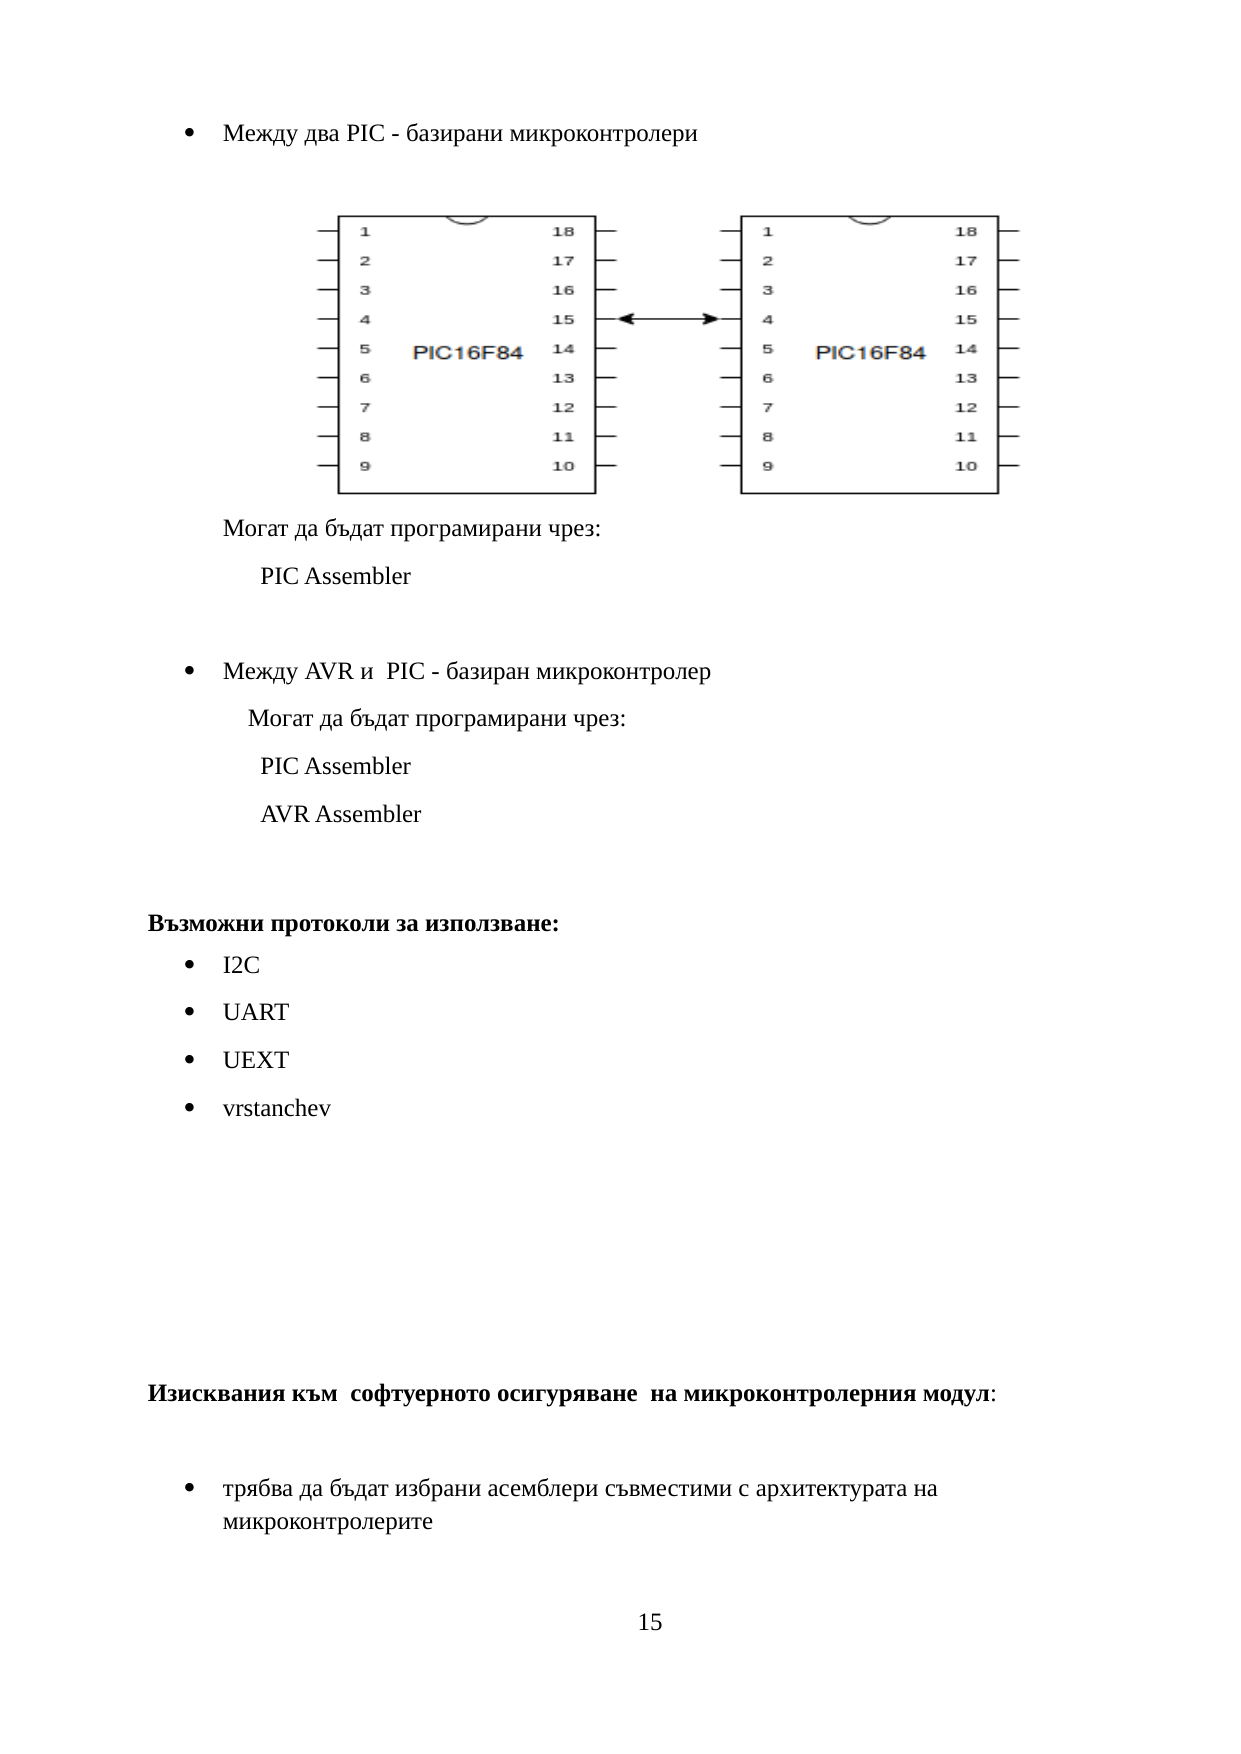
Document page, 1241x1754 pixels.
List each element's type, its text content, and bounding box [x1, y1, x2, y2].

text AVR Assembler [223, 799, 1152, 827]
text Изисквания към софтуерното осигуряване на микроконтролерния модул: [148, 1378, 1152, 1407]
list Между AVR и PIC - базиран микроконтролер [185, 656, 1152, 685]
text PIC Assembler [223, 561, 1152, 589]
list UART [185, 997, 1152, 1026]
subtitle Възможни протоколи за използване: [148, 908, 1152, 937]
text Могат да бъдат програмирани чрез: [223, 703, 1152, 732]
list I2C [185, 950, 1152, 978]
list vrstanchev [185, 1093, 1152, 1121]
list трябва да бъдат избрани асемблери съвместими с архитектурата на микроконтролерите [185, 1473, 1152, 1535]
text PIC Assembler [223, 751, 1152, 780]
list UEXT [185, 1045, 1152, 1074]
picture [286, 185, 1056, 512]
list Между два PIC - базирани микроконтролери [185, 118, 1152, 147]
text Могат да бъдат програмирани чрез: [223, 451, 1152, 542]
